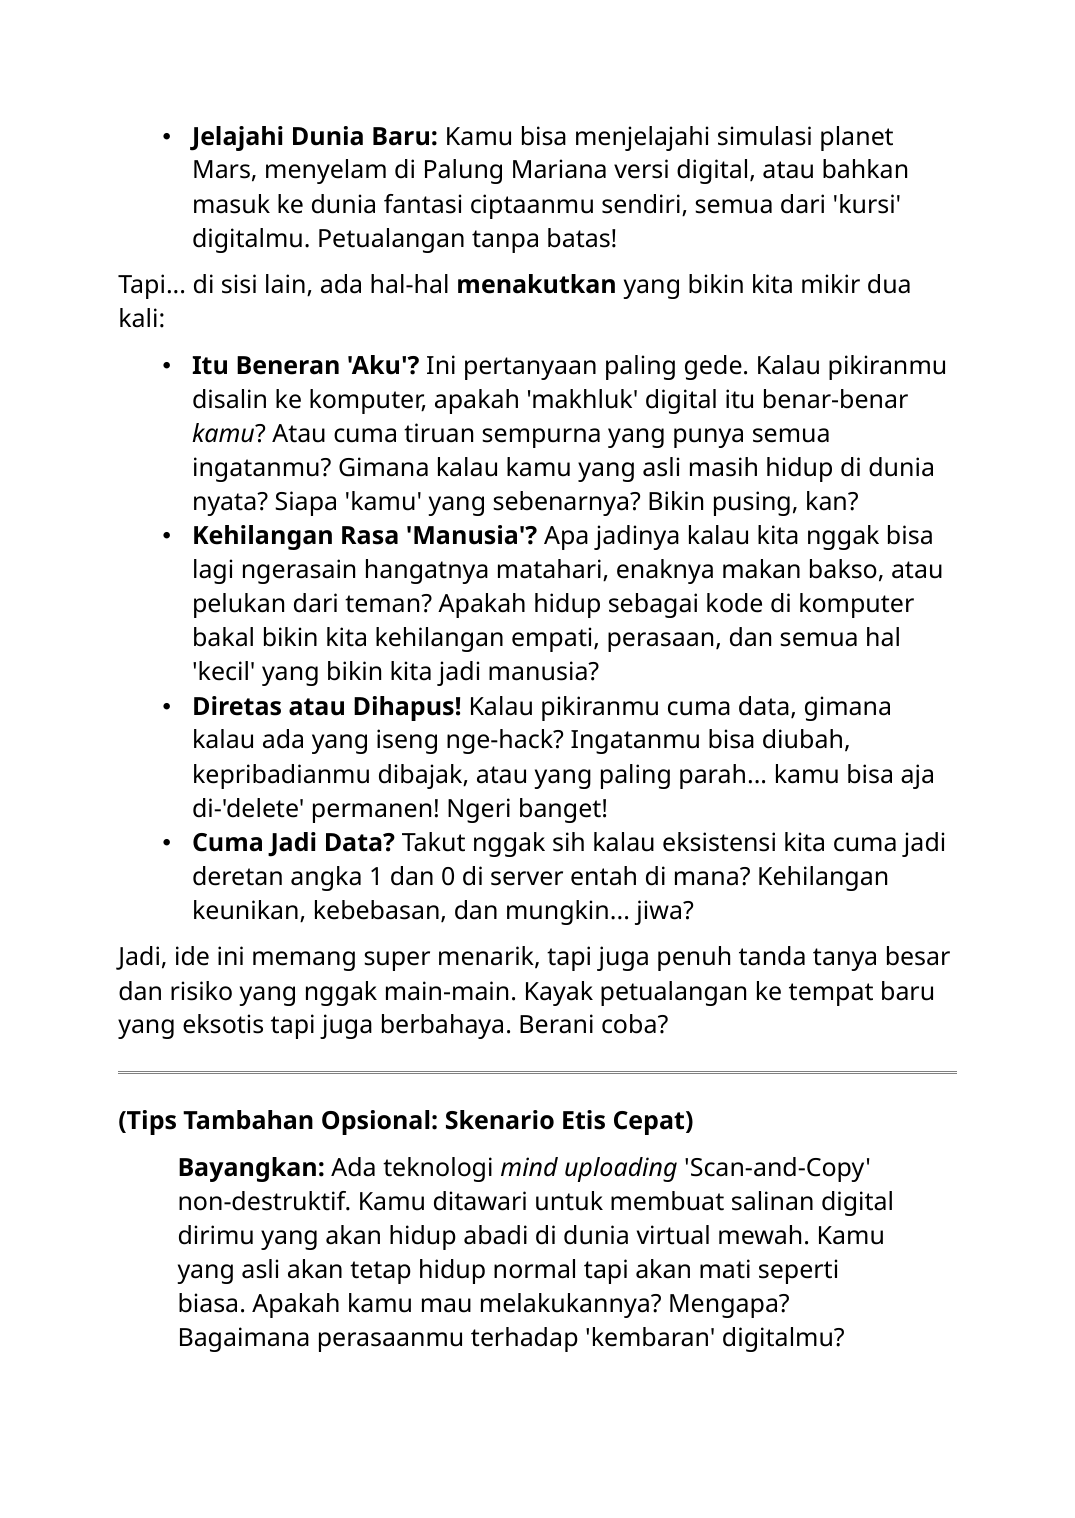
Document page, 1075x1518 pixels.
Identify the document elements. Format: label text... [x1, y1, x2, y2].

text Jadi, ide ini memang super menarik, tapi juga penuh tanda tanya besar dan risiko yang nggak main-main. Kayak petualangan ke tempat baru yang eksotis tapi juga berbahaya. Berani coba? [118, 939, 957, 1041]
list Itu Beneran 'Aku'? Ini pertanyaan paling gede. Kalau pikiranmu disalin ke komputer, apakah 'makhluk' digital itu benar-benar kamu? Atau cuma tiruan sempurna yang punya semua ingatanmu? Gimana kalau kamu yang asli masih hidup di dunia nyata? Siapa 'kamu' yang sebenarnya? Bikin pusing, kan? [162, 347, 957, 518]
list Cuma Jadi Data? Takut nggak sih kalau eksistensi kita cuma jadi deretan angka 1 dan 0 di server entah di mana? Kehilangan keunikan, kebebasan, dan mungkin... jiwa? [162, 824, 957, 927]
text Tapi... di sisi lain, ada hal-hal menakutkan yang bikin kita mikir dua kali: [118, 267, 957, 335]
text (Tips Tambahan Opsional: Skenario Etis Cepat) [118, 1103, 957, 1137]
list Jelajahi Dunia Baru: Kamu bisa menjelajahi simulasi planet Mars, menyelam di Palung Mariana versi digital, atau bahkan masuk ke dunia fantasi ciptaanmu sendiri, semua dari 'kursi' digitalmu. Petualangan tanpa batas! [162, 118, 957, 254]
text Bayangkan: Ada teknologi mind uploading 'Scan-and-Copy' non-destruktif. Kamu ditawari untuk membuat salinan digital dirimu yang akan hidup abadi di dunia virtual mewah. Kamu yang asli akan tetap hidup normal tapi akan mati seperti biasa. Apakah kamu mau melakukannya? Mengapa? Bagaimana perasaanmu terhadap 'kembaran' digitalmu? [177, 1149, 898, 1353]
list Kehilangan Rasa 'Manusia'? Apa jadinya kalau kita nggak bisa lagi ngerasain hangatnya matahari, enaknya makan bakso, atau pelukan dari teman? Apakah hidup sebagai kode di komputer bakal bikin kita kehilangan empati, perasaan, dan semua hal 'kecil' yang bikin kita jadi manusia? [162, 518, 957, 688]
list Diretas atau Dihapus! Kalau pikiranmu cuma data, gimana kalau ada yang iseng nge-hack? Ingatanmu bisa diubah, kepribadianmu dibajak, atau yang paling parah... kamu bisa aja di-'delete' permanen! Ngeri banget! [162, 688, 957, 824]
